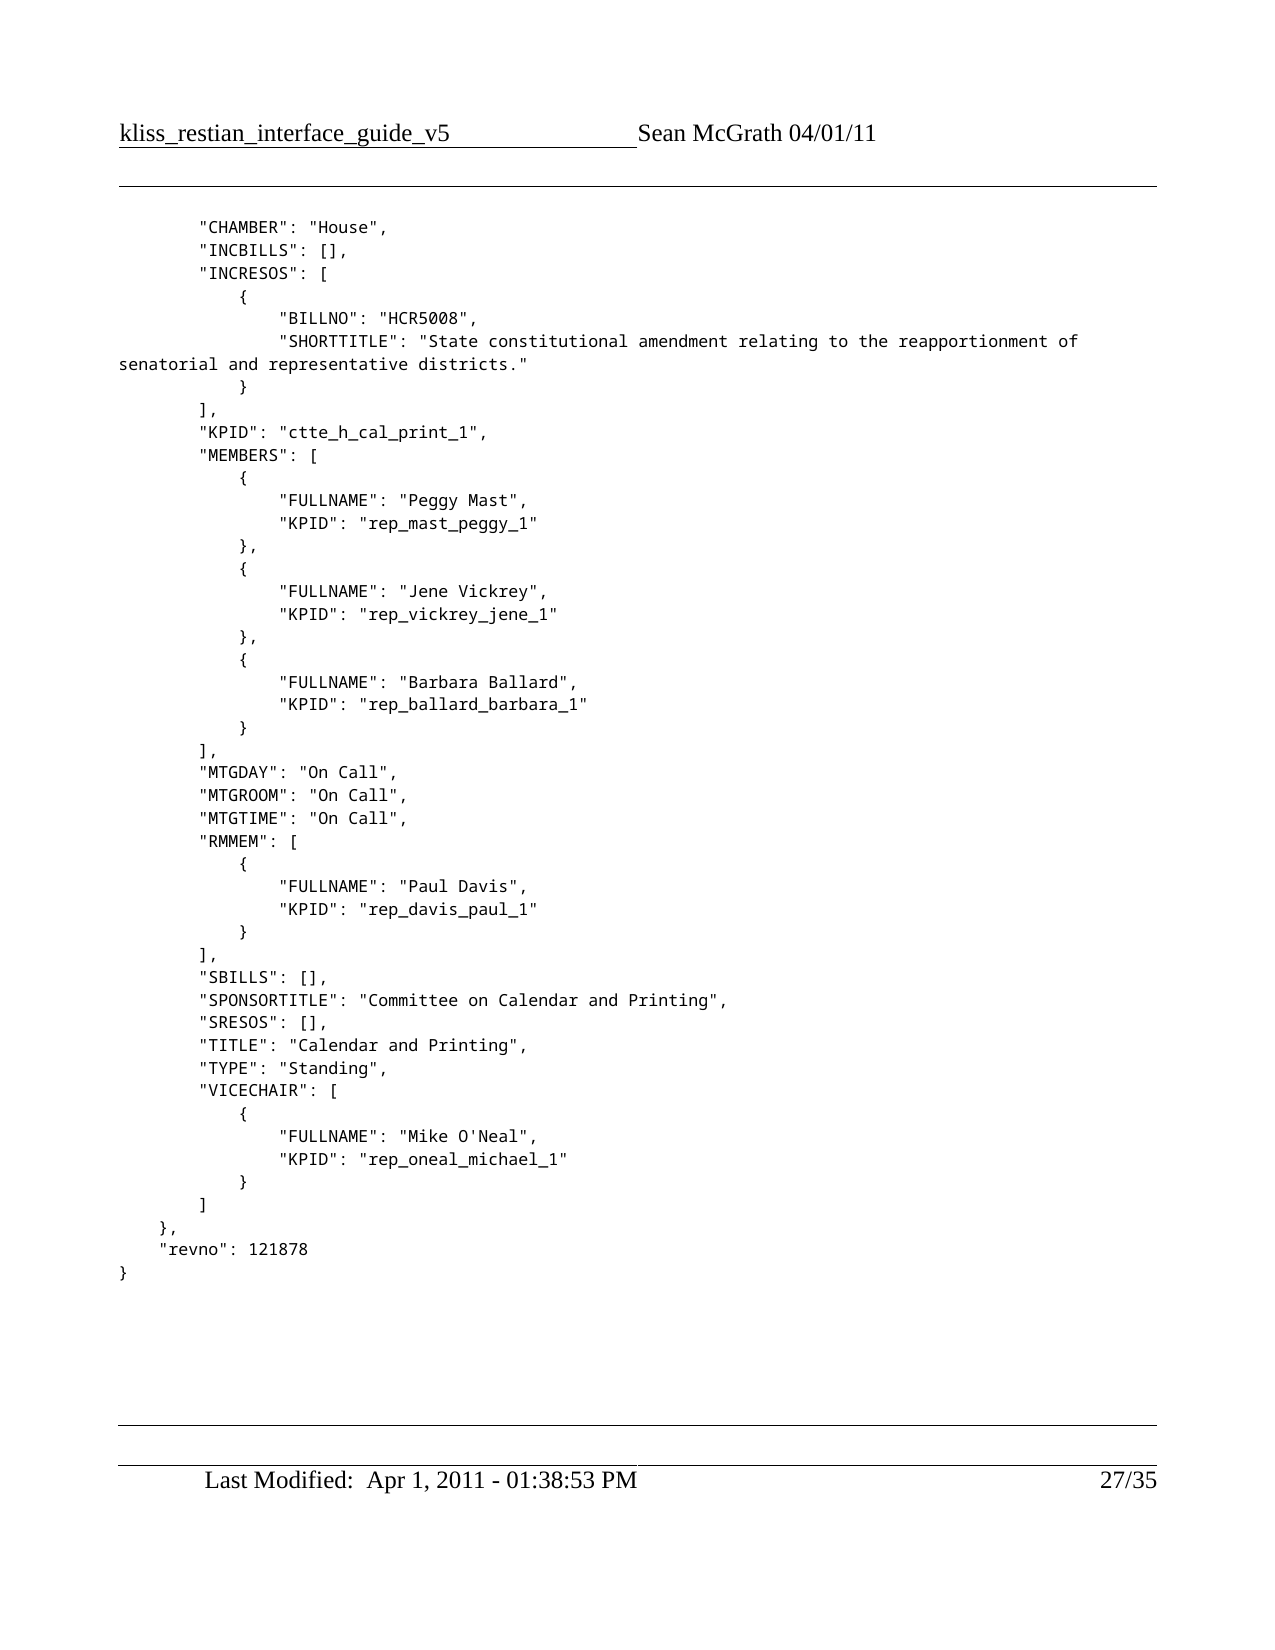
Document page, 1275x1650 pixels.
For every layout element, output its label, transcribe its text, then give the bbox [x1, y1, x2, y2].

text } [118, 1170, 1157, 1193]
text ], [118, 398, 1157, 421]
text "MTGROOM": "On Call", [118, 784, 1157, 807]
text "KPID": "rep_mast_peggy_1" [118, 511, 1157, 534]
text "KPID": "rep_oneal_michael_1" [118, 1147, 1157, 1170]
text "VICECHAIR": [ [118, 1079, 1157, 1102]
text "SBILLS": [], [118, 966, 1157, 988]
text "FULLNAME": "Jene Vickrey", [118, 579, 1157, 602]
text "SRESOS": [], [118, 1011, 1157, 1034]
text "RMMEM": [ [118, 829, 1157, 852]
text "SPONSORTITLE": "Committee on Calendar and Printing", [118, 988, 1157, 1011]
text "FULLNAME": "Peggy Mast", [118, 489, 1157, 511]
text "FULLNAME": "Paul Davis", [118, 875, 1157, 897]
text } [118, 1261, 1157, 1283]
text "revno": 121878 [118, 1238, 1157, 1261]
text "CHAMBER": "House", [118, 216, 1157, 239]
text "MTGDAY": "On Call", [118, 761, 1157, 784]
text "INCRESOS": [ [118, 262, 1157, 284]
text "FULLNAME": "Barbara Ballard", [118, 670, 1157, 693]
text }, [118, 625, 1157, 648]
text { [118, 648, 1157, 670]
text { [118, 466, 1157, 489]
text { [118, 852, 1157, 875]
text "SHORTTITLE": "State constitutional amendment relating to the reapportionment of senatorial and representative districts." [118, 330, 1157, 375]
text "KPID": "ctte_h_cal_print_1", [118, 421, 1157, 443]
text } [118, 920, 1157, 943]
text }, [118, 1215, 1157, 1238]
text } [118, 375, 1157, 398]
text ] [118, 1193, 1157, 1215]
text "TYPE": "Standing", [118, 1056, 1157, 1079]
text "KPID": "rep_ballard_barbara_1" [118, 693, 1157, 716]
text "FULLNAME": "Mike O'Neal", [118, 1124, 1157, 1147]
text { [118, 557, 1157, 579]
text } [118, 716, 1157, 738]
text ], [118, 943, 1157, 966]
text "BILLNO": "HCR5008", [118, 307, 1157, 330]
text ], [118, 738, 1157, 761]
text }, [118, 534, 1157, 557]
text { [118, 1102, 1157, 1124]
text "INCBILLS": [], [118, 239, 1157, 262]
text "TITLE": "Calendar and Printing", [118, 1034, 1157, 1056]
text "KPID": "rep_vickrey_jene_1" [118, 602, 1157, 625]
text "MTGTIME": "On Call", [118, 807, 1157, 829]
text "KPID": "rep_davis_paul_1" [118, 897, 1157, 920]
text "MEMBERS": [ [118, 443, 1157, 466]
text { [118, 284, 1157, 307]
